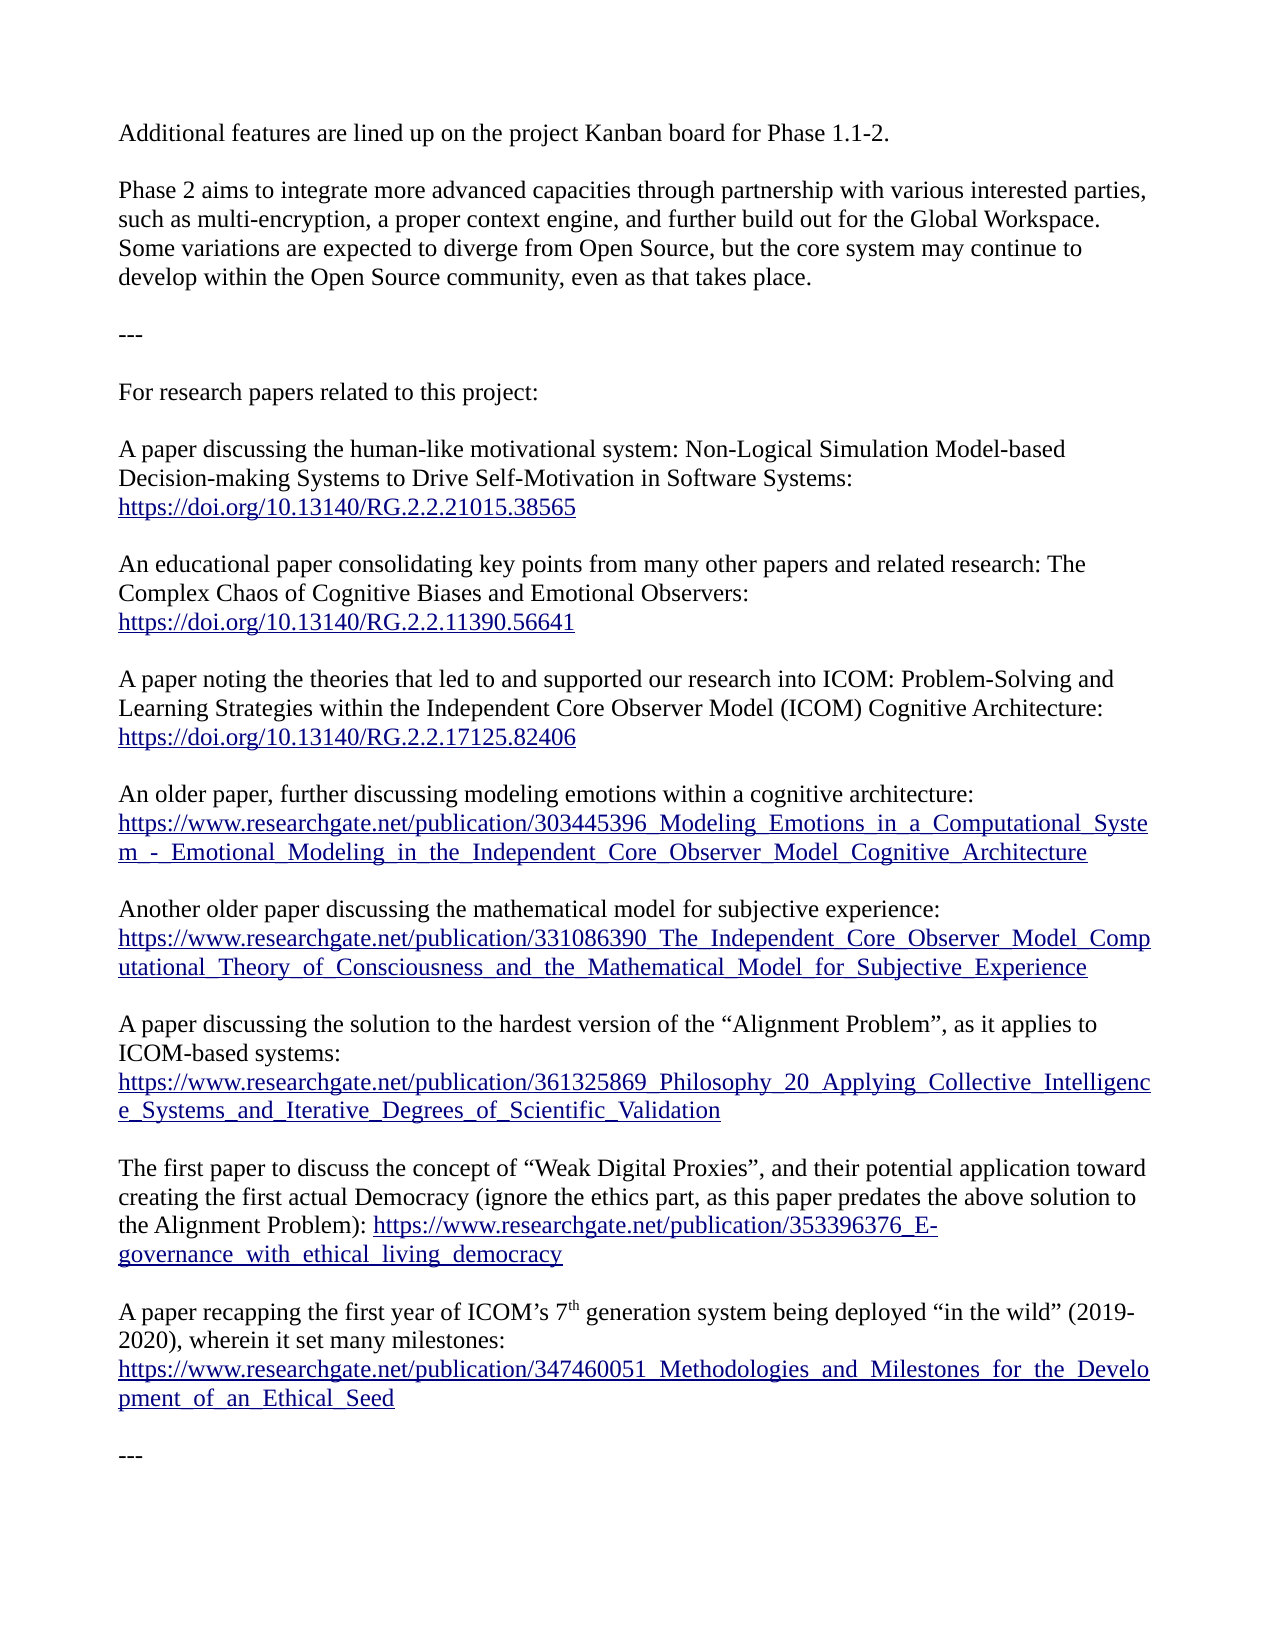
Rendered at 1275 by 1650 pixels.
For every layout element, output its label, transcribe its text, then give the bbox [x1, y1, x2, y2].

text A paper discussing the solution to the hardest version of the “Alignment Problem”, as it applies to ICOM-based systems: https://www.researchgate.net/publication/361325869_Philosophy_20_Applying_Collective_Intelligence_Systems_and_Iterative_Degrees_of_Scientific_Validation [118, 1009, 1157, 1124]
text A paper noting the theories that led to and supported our research into ICOM: Problem-Solving and Learning Strategies within the Independent Core Observer Model (ICOM) Cognitive Architecture: https://doi.org/10.13140/RG.2.2.17125.82406 [118, 664, 1157, 751]
text Phase 2 aims to integrate more advanced capacities through partnership with various interested parties, such as multi-encryption, a proper context engine, and further build out for the Global Workspace. Some variations are expected to diverge from Open Source, but the core system may continue to develop within the Open Source community, even as that takes place. [118, 176, 1157, 291]
text For research papers related to this project: [118, 377, 1157, 406]
text The first paper to discuss the concept of “Weak Digital Proxies”, and their potential application toward creating the first actual Democracy (ignore the ethics part, as this paper predates the above solution to the Alignment Problem): https://www.researchgate.net/publication/353396376_E-governance_with_ethical_living_democracy [118, 1153, 1157, 1268]
text --- [118, 1441, 1157, 1469]
text A paper recapping the first year of ICOM’s 7th generation system being deployed “in the wild” (2019-2020), wherein it set many milestones: https://www.researchgate.net/publication/347460051_Methodologies_and_Milestones_for_the_Development_of_an_Ethical_Seed [118, 1297, 1157, 1412]
text An educational paper consolidating key points from many other papers and related research: The Complex Chaos of Cognitive Biases and Emotional Observers: https://doi.org/10.13140/RG.2.2.11390.56641 [118, 549, 1157, 636]
text An older paper, further discussing modeling emotions within a cognitive architecture: https://www.researchgate.net/publication/303445396_Modeling_Emotions_in_a_Computational_System_-_Emotional_Modeling_in_the_Independent_Core_Observer_Model_Cognitive_Architecture [118, 779, 1157, 866]
text Another older paper discussing the mathematical model for subjective experience: https://www.researchgate.net/publication/331086390_The_Independent_Core_Observer_Model_Computational_Theory_of_Consciousness_and_the_Mathematical_Model_for_Subjective_Experience [118, 894, 1157, 981]
text A paper discussing the human-like motivational system: Non-Logical Simulation Model-based Decision-making Systems to Drive Self-Motivation in Software Systems: https://doi.org/10.13140/RG.2.2.21015.38565 [118, 434, 1157, 521]
text --- [118, 319, 1157, 348]
text Additional features are lined up on the project Kanban board for Phase 1.1-2. [118, 118, 1157, 147]
